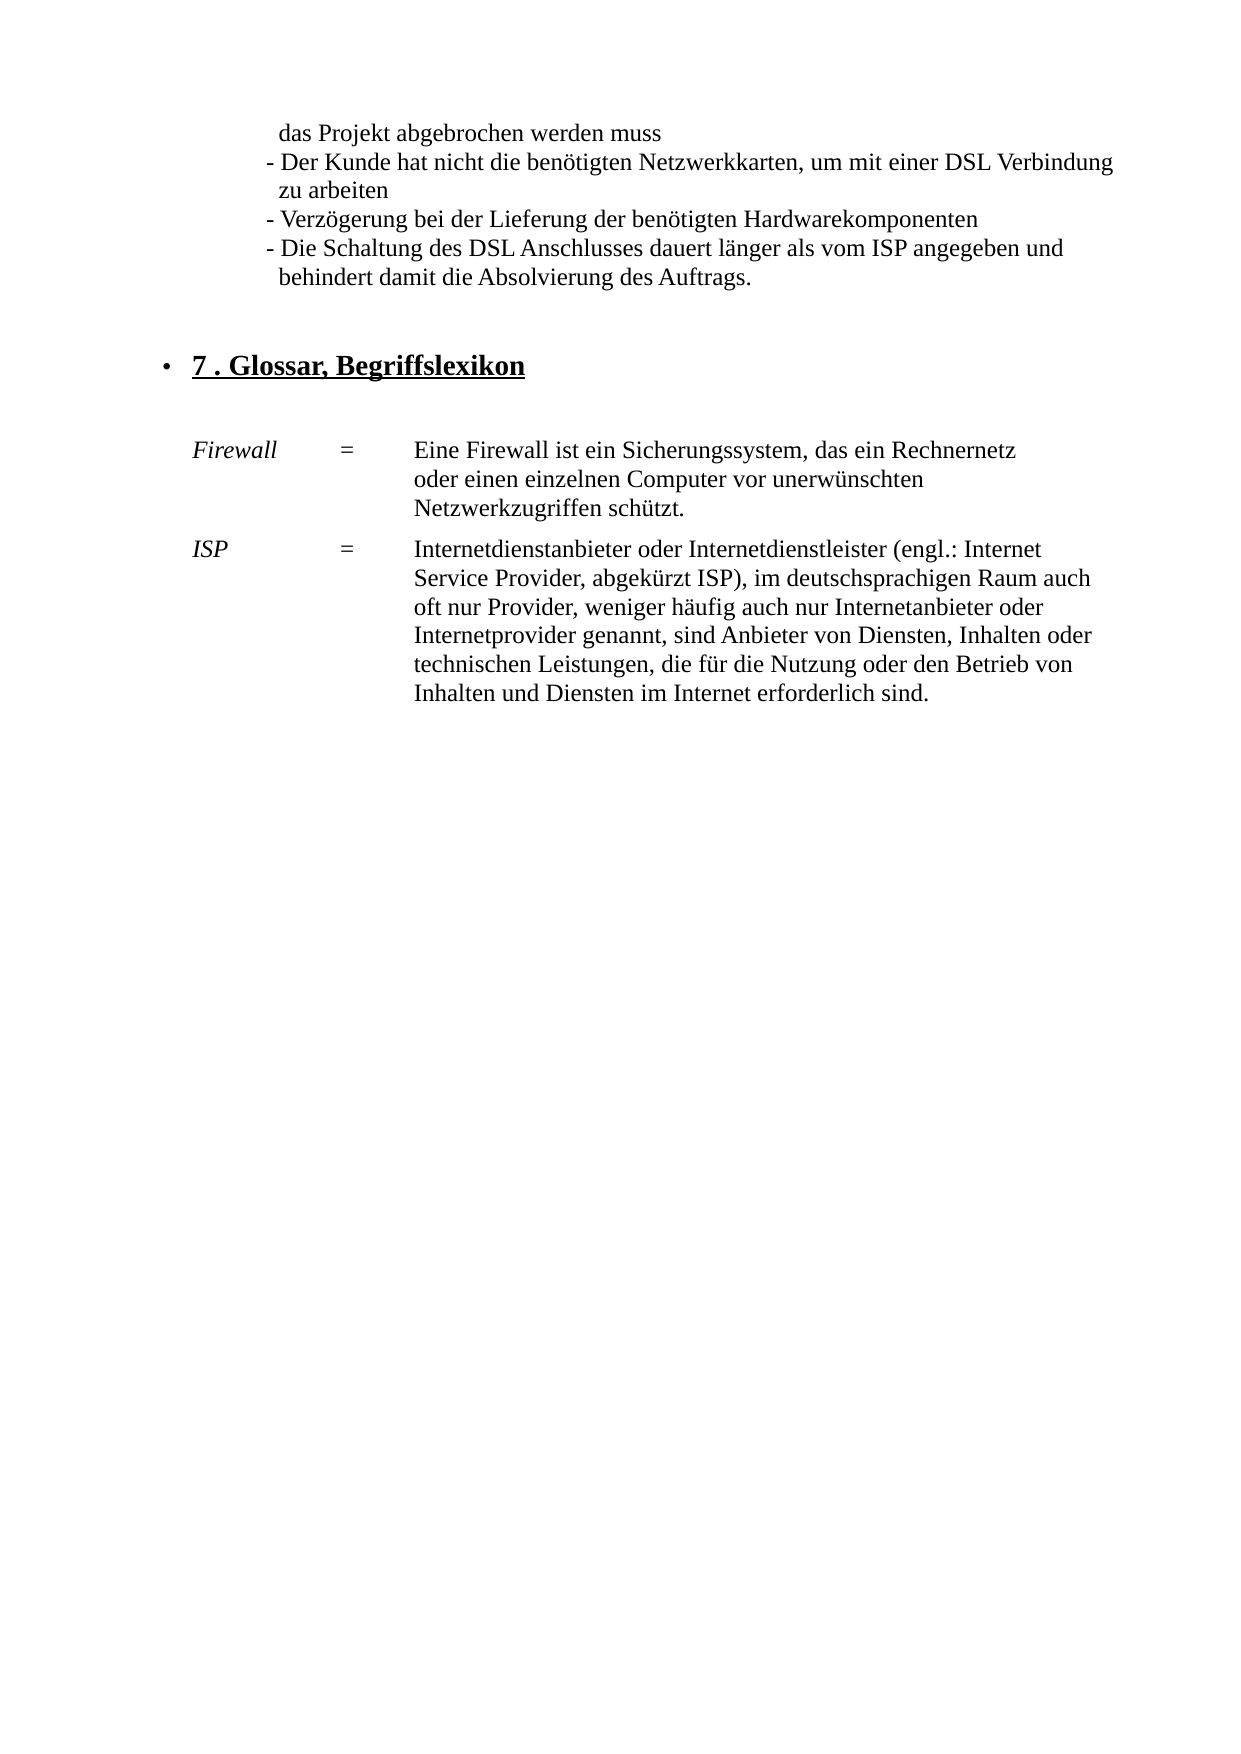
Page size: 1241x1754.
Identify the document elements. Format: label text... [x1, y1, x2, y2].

text das Projekt abgebrochen werden muss [118, 118, 1122, 147]
text - Verzögerung bei der Lieferung der benötigten Hardwarekomponenten [118, 204, 1122, 233]
list 7 . Glossar, Begriffslexikon [162, 348, 1122, 382]
text Firewall = Eine Firewall ist ein Sicherungssystem, das ein Rechnernetz oder einen einzelnen Computer vor unerwünschten Netzwerkzugriffen schützt. [118, 435, 1122, 522]
text - Die Schaltung des DSL Anschlusses dauert länger als vom ISP angegeben und behindert damit die Absolvierung des Auftrags. [118, 233, 1122, 291]
text ISP = Internetdienstanbieter oder Internetdienstleister (engl.: Internet Service Provider, abgekürzt ISP), im deutschsprachigen Raum auch oft nur Provider, weniger häufig auch nur Internetanbieter oder Internetprovider genannt, sind Anbieter von Diensten, Inhalten oder technischen Leistungen, die für die Nutzung oder den Betrieb von Inhalten und Diensten im Internet erforderlich sind. [118, 534, 1122, 707]
text - Der Kunde hat nicht die benötigten Netzwerkkarten, um mit einer DSL Verbindung zu arbeiten [118, 147, 1122, 204]
